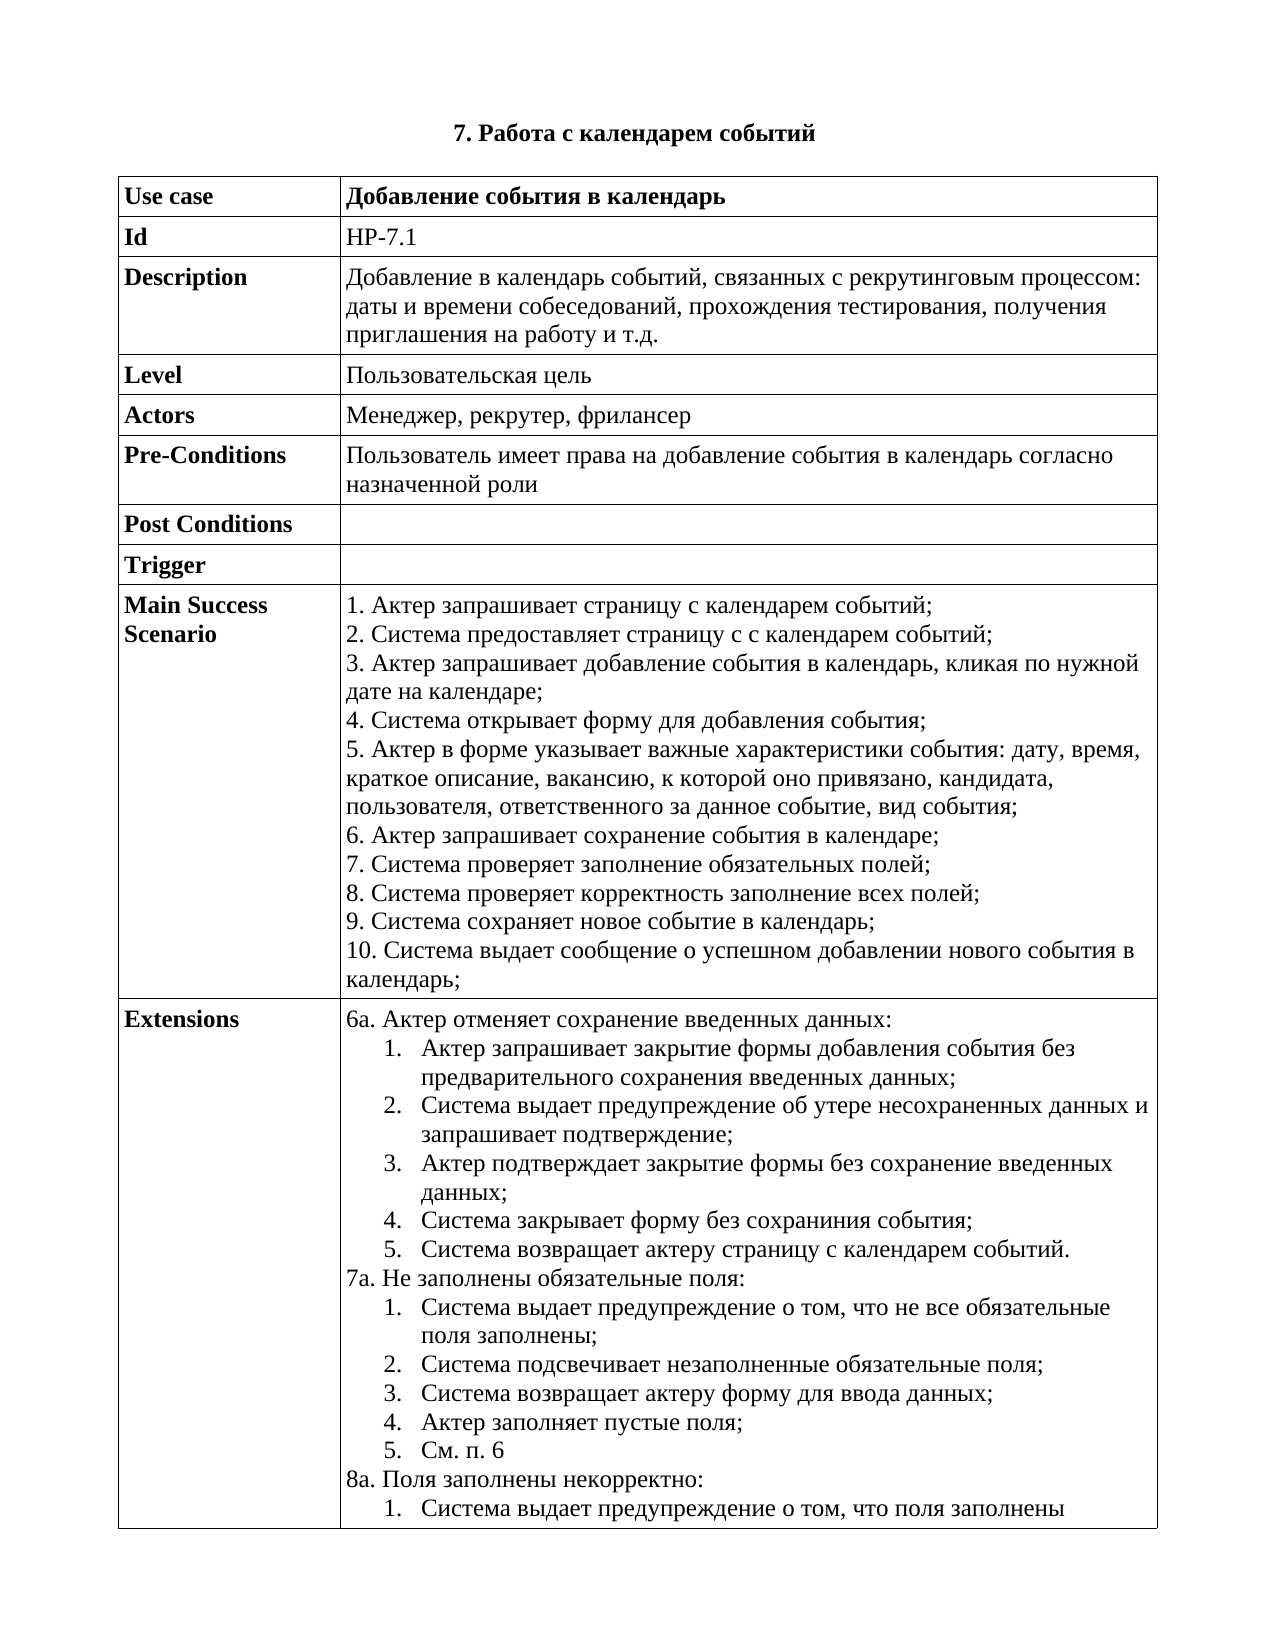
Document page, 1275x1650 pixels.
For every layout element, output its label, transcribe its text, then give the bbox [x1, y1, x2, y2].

table_cell Добавление в календарь событий, связанных с рекрутинговым процессом: даты и времени собеседований, прохождения тестирования, получения приглашения на работу и т.д. [341, 257, 1157, 354]
table_cell [341, 545, 1157, 584]
table_cell Level [119, 355, 340, 394]
table_cell Пользовательская цель [341, 355, 1157, 394]
table_cell Main Success Scenario [119, 585, 340, 998]
table_cell НР-7.1 [341, 217, 1157, 256]
table_cell Trigger [119, 545, 340, 584]
table_cell [341, 505, 1157, 544]
text 7. Работа с календарем событий [118, 118, 1157, 147]
table_cell Pre-Conditions [119, 436, 340, 504]
table_header Добавление события в календарь [341, 177, 1157, 216]
table_cell Менеджер, рекрутер, фрилансер [341, 395, 1157, 435]
table_cell 6а. Актер отменяет сохранение введенных данных: Актер запрашивает закрытие формы добавления события без предварительного сохранения введенных данных; Система выдает предупреждение об утере несохраненных данных и запрашивает подтверждение; Актер подтверждает закрытие формы без сохранение введенных данных; Система закрывает форму без сохраниния события; Система возвращает актеру страницу с календарем событий. 7а. Не заполнены обязательные поля: Система выдает предупреждение о том, что не все обязательные поля заполнены; Система подсвечивает незаполненные обязательные поля; Система возвращает актеру форму для ввода данных; Актер заполняет пустые поля; См. п. 6 8а. Поля заполнены некорректно: Система выдает предупреждение о том, что поля заполнены некорректно; Система подсвечивает некорректно заполненные поля; Система возвращает актеру форму для ввода данных; Актер редактирует некорректно заполненные поля; См. п. 6 [341, 999, 1157, 1528]
table_cell 1. Актер запрашивает страницу с календарем событий; 2. Система предоставляет страницу с с календарем событий; 3. Актер запрашивает добавление события в календарь, кликая по нужной дате на календаре; 4. Система открывает форму для добавления события; 5. Актер в форме указывает важные характеристики события: дату, время, краткое описание, вакансию, к которой оно привязано, кандидата, пользователя, ответственного за данное событие, вид события; 6. Актер запрашивает сохранение события в календаре; 7. Система проверяет заполнение обязательных полей; 8. Система проверяет корректность заполнение всех полей; 9. Система сохраняет новое событие в календарь; 10. Система выдает сообщение о успешном добавлении нового события в календарь; [341, 585, 1157, 998]
table_cell Post Conditions [119, 505, 340, 544]
table_cell Id [119, 217, 340, 256]
table_cell Пользователь имеет права на добавление события в календарь согласно назначенной роли [341, 436, 1157, 504]
table_cell Actors [119, 395, 340, 435]
table_header Use case [119, 177, 340, 216]
table_cell Description [119, 257, 340, 354]
table_cell Extensions [119, 999, 340, 1528]
